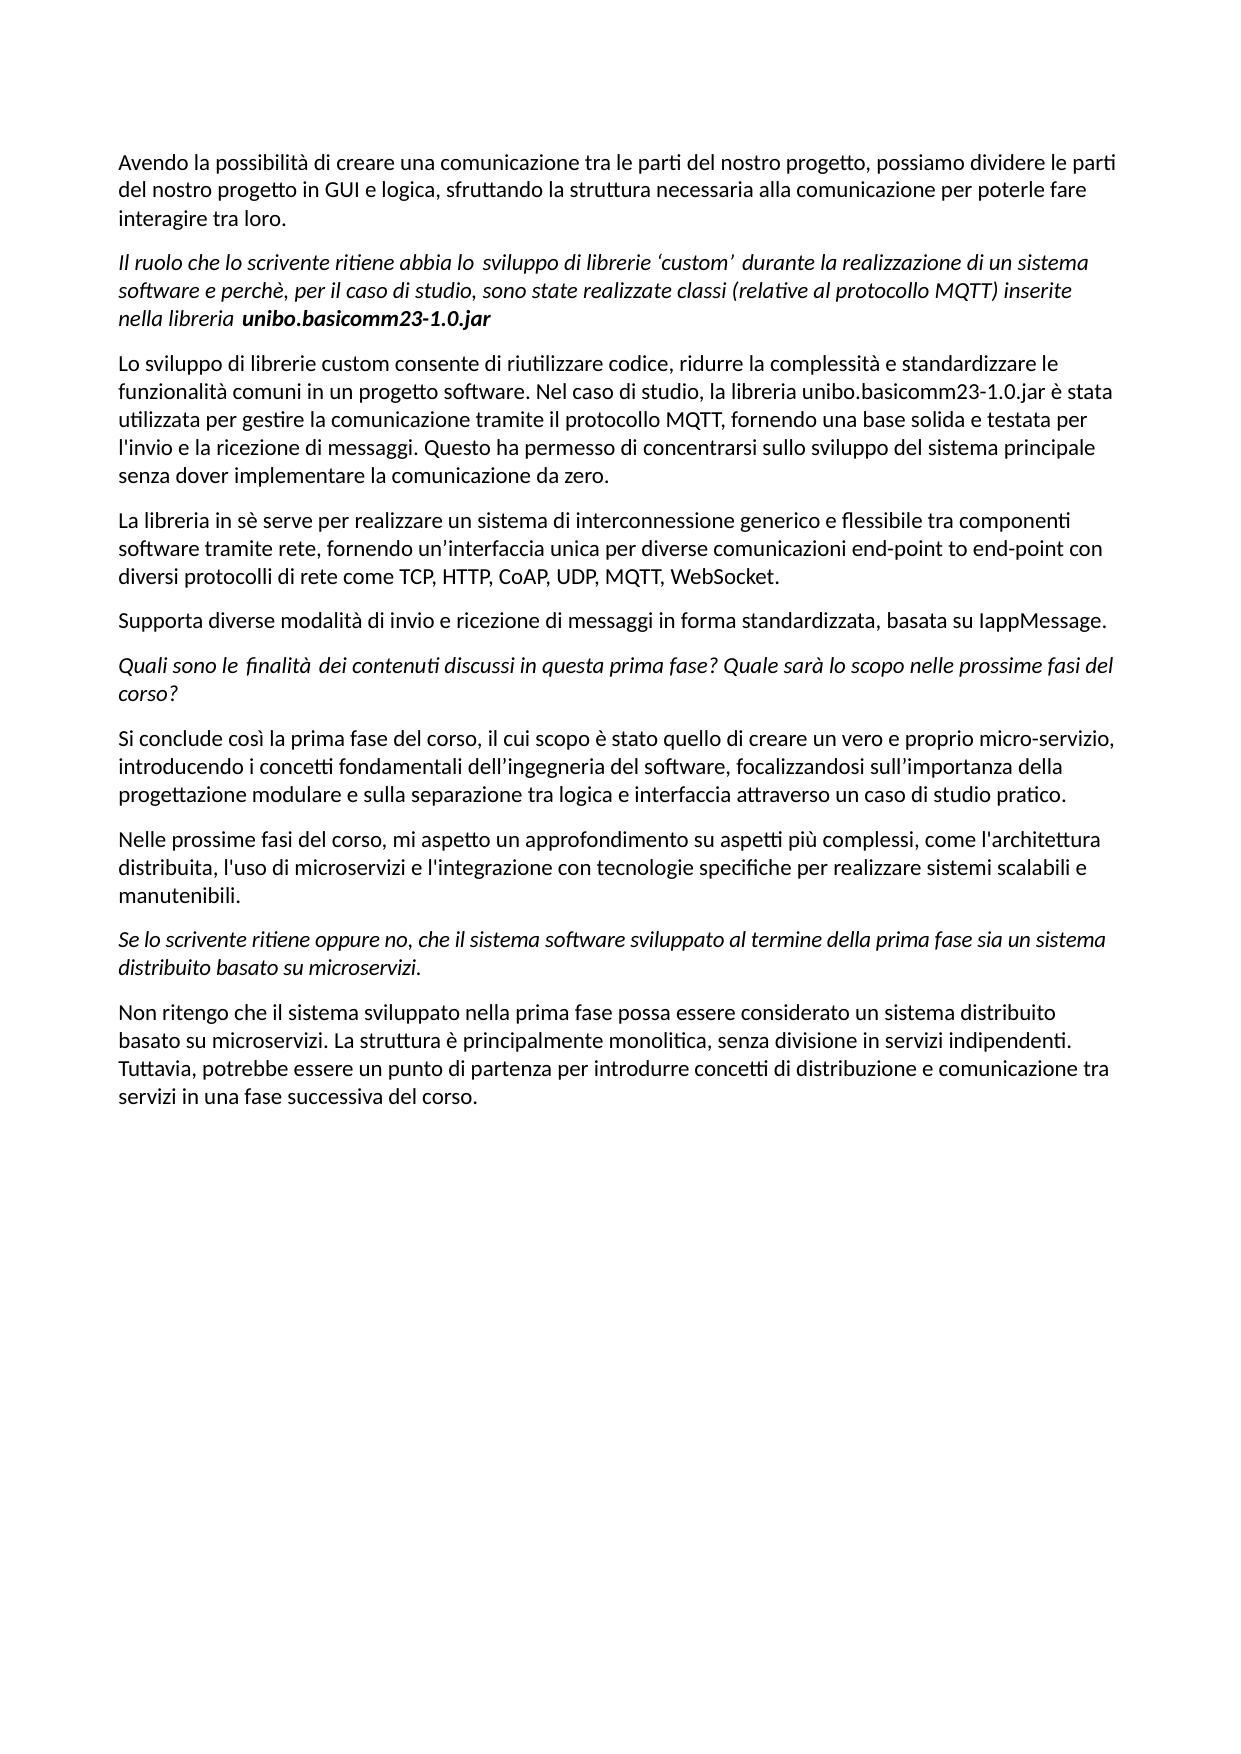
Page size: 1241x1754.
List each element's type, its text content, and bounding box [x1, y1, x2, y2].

text Lo sviluppo di librerie custom consente di riutilizzare codice, ridurre la complessità e standardizzare le funzionalità comuni in un progetto software. Nel caso di studio, la libreria unibo.basicomm23-1.0.jar è stata utilizzata per gestire la comunicazione tramite il protocollo MQTT, fornendo una base solida e testata per l'invio e la ricezione di messaggi. Questo ha permesso di concentrarsi sullo sviluppo del sistema principale senza dover implementare la comunicazione da zero. [118, 349, 1122, 489]
text Avendo la possibilità di creare una comunicazione tra le parti del nostro progetto, possiamo dividere le parti del nostro progetto in GUI e logica, sfruttando la struttura necessaria alla comunicazione per poterle fare interagire tra loro. [118, 148, 1122, 232]
text Si conclude così la prima fase del corso, il cui scopo è stato quello di creare un vero e proprio micro-servizio, introducendo i concetti fondamentali dell’ingegneria del software, focalizzandosi sull’importanza della progettazione modulare e sulla separazione tra logica e interfaccia attraverso un caso di studio pratico. [118, 724, 1122, 808]
text La libreria in sè serve per realizzare un sistema di interconnessione generico e flessibile tra componenti software tramite rete, fornendo un’interfaccia unica per diverse comunicazioni end-point to end-point con diversi protocolli di rete come TCP, HTTP, CoAP, UDP, MQTT, WebSocket. [118, 506, 1122, 590]
text Quali sono le finalità dei contenuti discussi in questa prima fase? Quale sarà lo scopo nelle prossime fasi del corso? [118, 651, 1122, 707]
text Nelle prossime fasi del corso, mi aspetto un approfondimento su aspetti più complessi, come l'architettura distribuita, l'uso di microservizi e l'integrazione con tecnologie specifiche per realizzare sistemi scalabili e manutenibili. [118, 825, 1122, 909]
text Il ruolo che lo scrivente ritiene abbia lo sviluppo di librerie ‘custom’ durante la realizzazione di un sistema software e perchè, per il caso di studio, sono state realizzate classi (relative al protocollo MQTT) inserite nella libreria unibo.basicomm23-1.0.jar [118, 248, 1122, 332]
text Se lo scrivente ritiene oppure no, che il sistema software sviluppato al termine della prima fase sia un sistema distribuito basato su microservizi. [118, 925, 1122, 981]
text Non ritengo che il sistema sviluppato nella prima fase possa essere considerato un sistema distribuito basato su microservizi. La struttura è principalmente monolitica, senza divisione in servizi indipendenti. Tuttavia, potrebbe essere un punto di partenza per introdurre concetti di distribuzione e comunicazione tra servizi in una fase successiva del corso. [118, 998, 1122, 1110]
text Supporta diverse modalità di invio e ricezione di messaggi in forma standardizzata, basata su IappMessage. [118, 607, 1122, 634]
